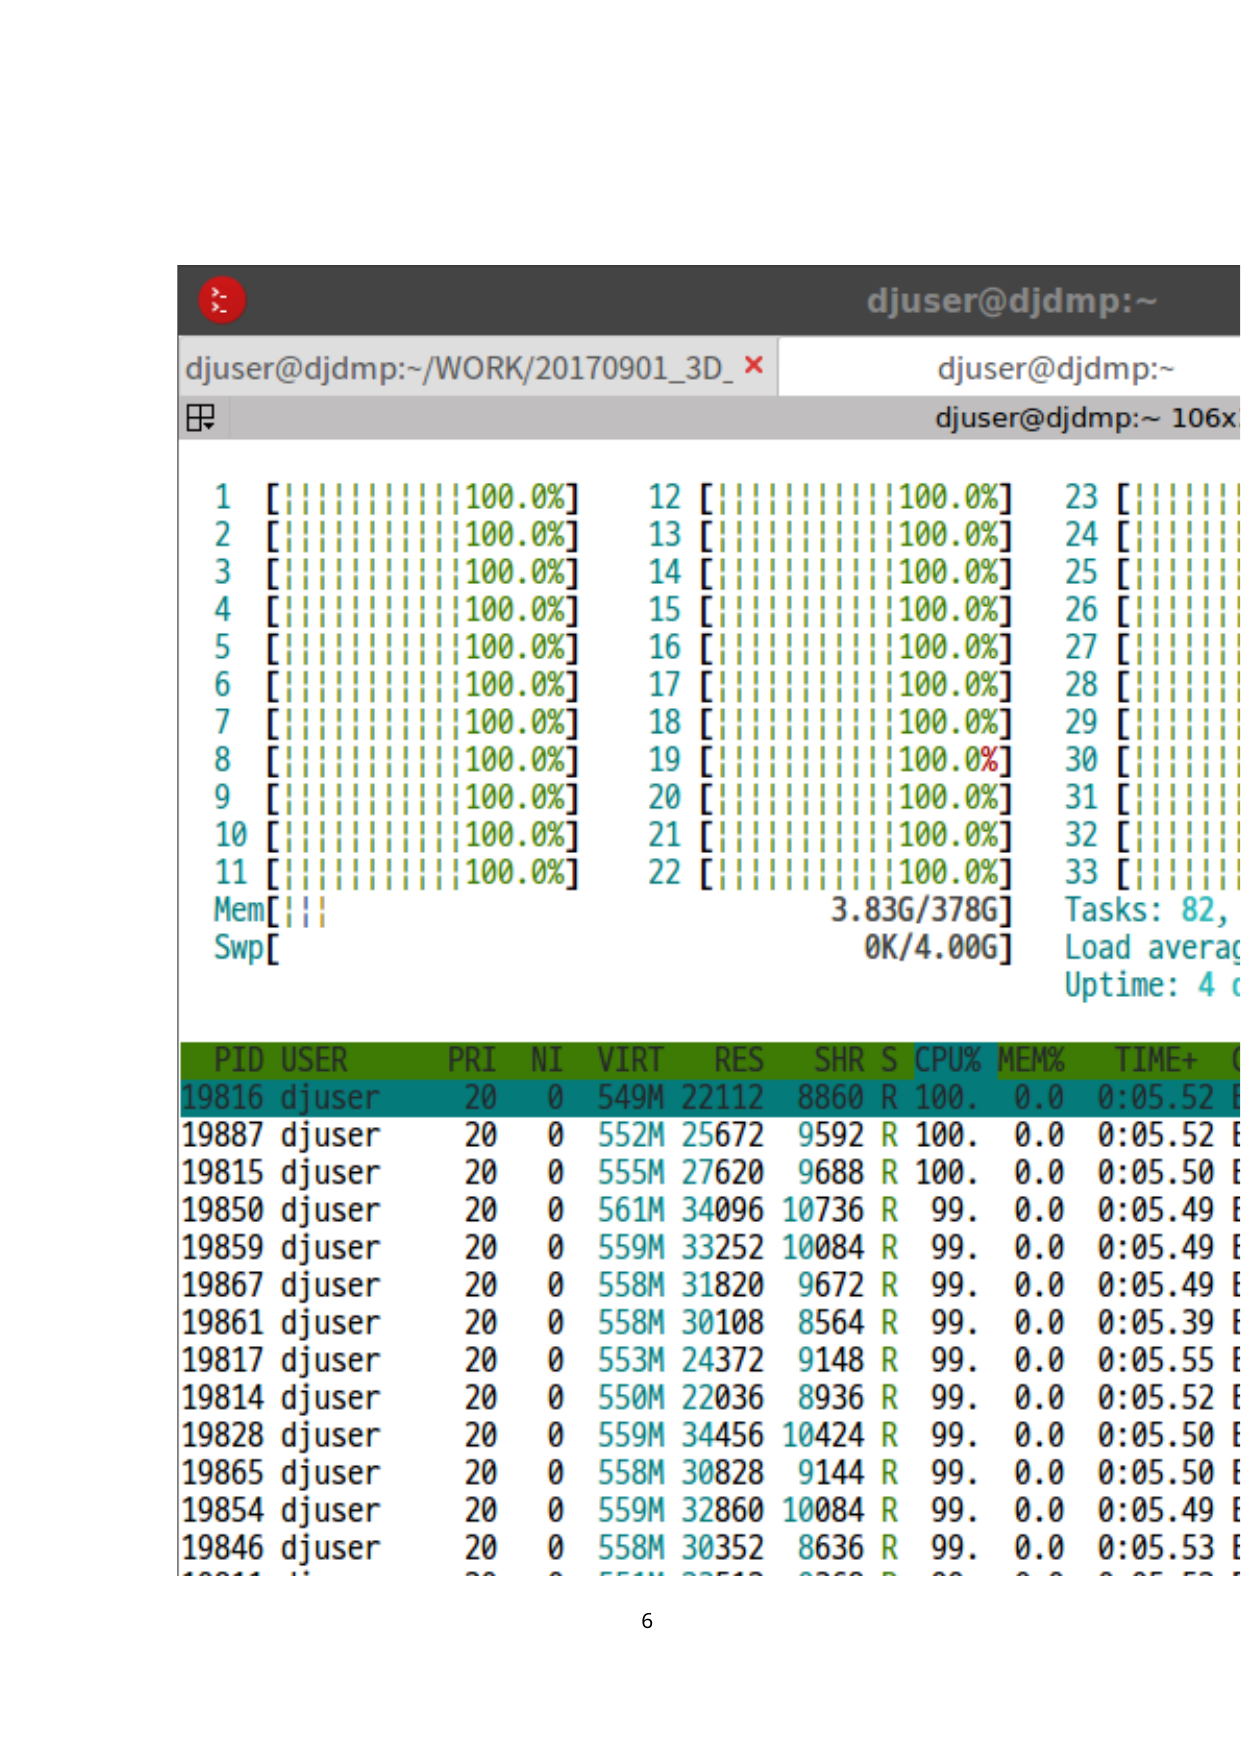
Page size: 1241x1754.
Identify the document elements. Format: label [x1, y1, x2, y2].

picture [177, 265, 1241, 1576]
